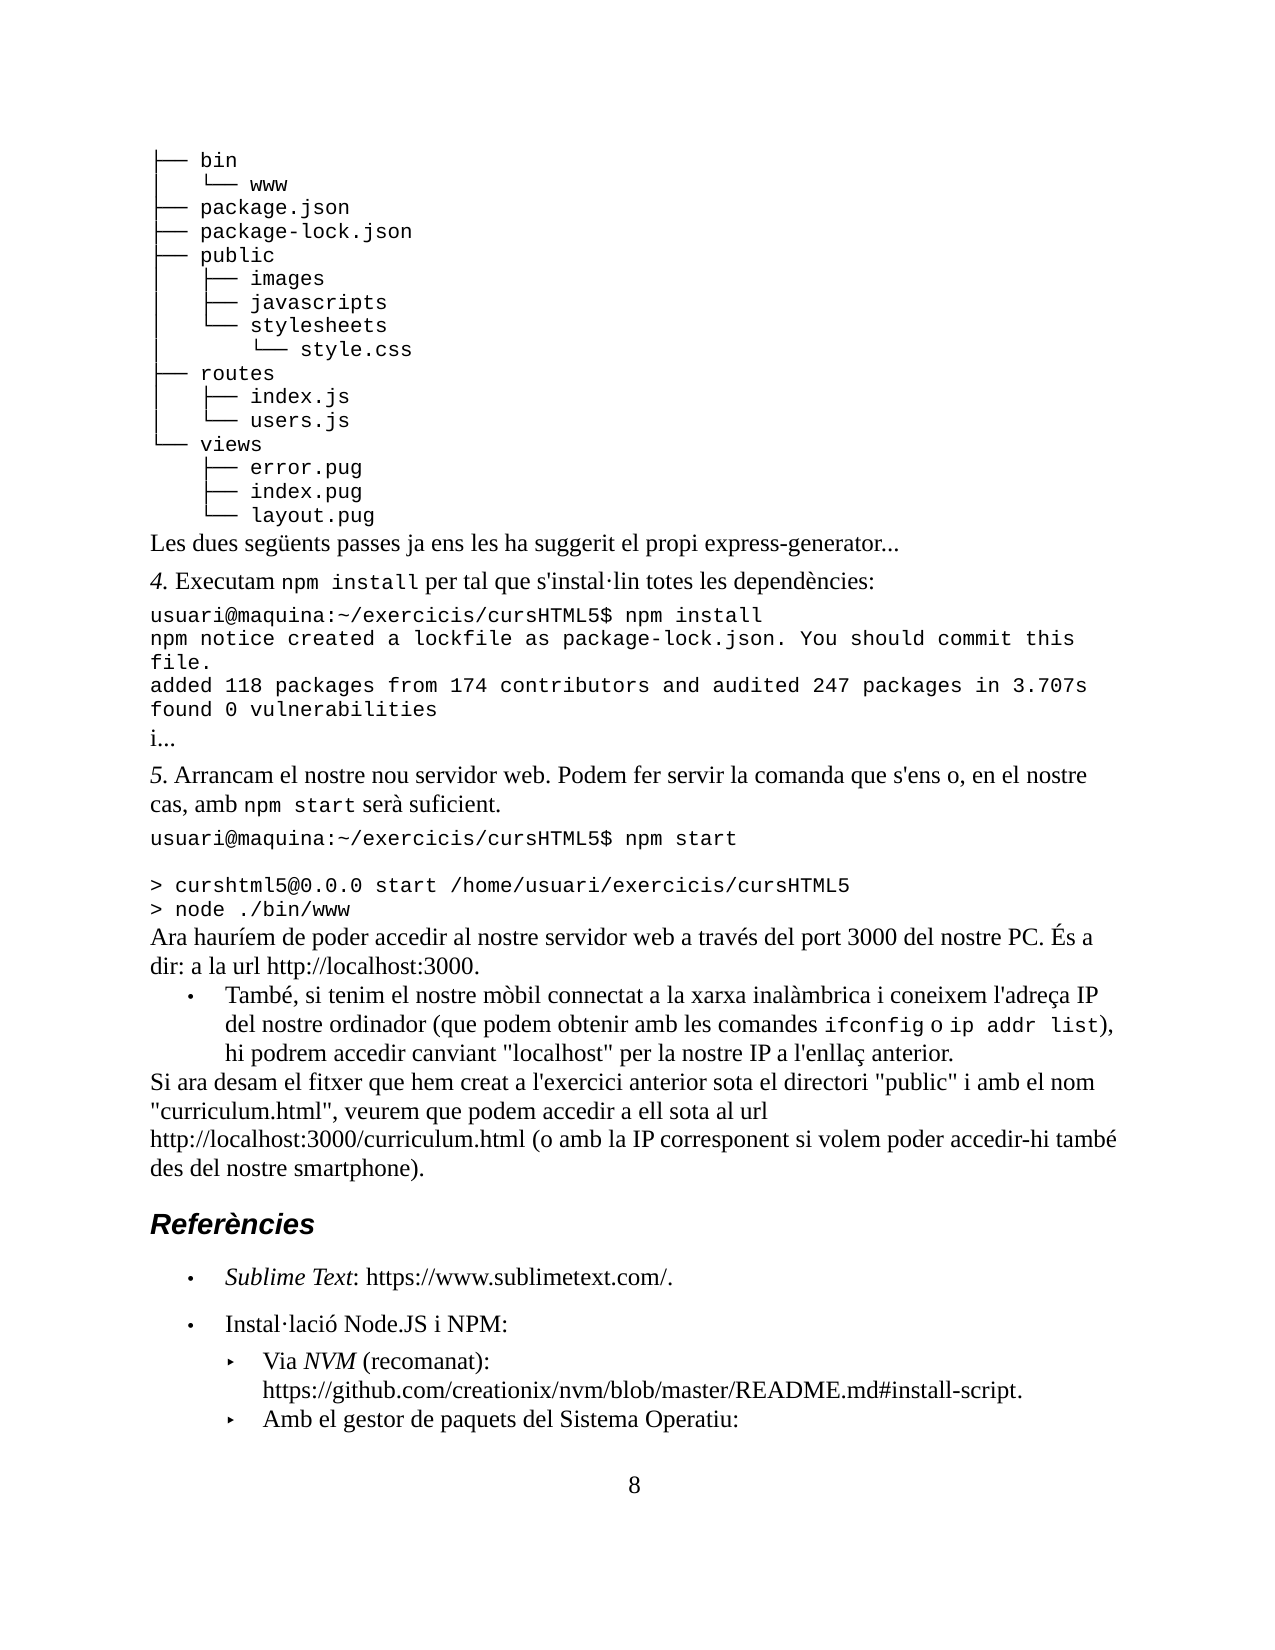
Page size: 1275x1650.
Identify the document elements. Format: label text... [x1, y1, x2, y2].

text > curshtml5@0.0.0 start /home/usuari/exercicis/cursHTML5 [150, 875, 1125, 899]
list També, si tenim el nostre mòbil connectat a la xarxa inalàmbrica i coneixem l'adreça IP del nostre ordinador (que podem obtenir amb les comandes ifconfig o ip addr list), hi podrem accedir canviant "localhost" per la nostre IP a l'enllaç anterior. [187, 980, 1125, 1067]
text npm notice created a lockfile as package-lock.json. You should commit this file. [150, 628, 1125, 676]
text 4. Executam npm install per tal que s'instal·lin totes les dependències: [150, 566, 1125, 596]
text ├── routes [157, 363, 1125, 386]
list Sublime Text: https://www.sublimetext.com/. [187, 1262, 1125, 1291]
text Ara hauríem de poder accedir al nostre servidor web a través del port 3000 del nostre PC. És a dir: a la url http://localhost:3000. [150, 922, 1125, 980]
text ├── index.pug [150, 481, 1125, 505]
text └── layout.pug [150, 505, 1125, 528]
text │ ├── javascripts [157, 292, 206, 316]
text │ ├── images [150, 268, 1125, 292]
text found 0 vulnerabilities [150, 699, 1125, 723]
text │ ├── javascripts [207, 292, 1125, 316]
text > node ./bin/www [150, 899, 1125, 922]
subtitle Referències [150, 1207, 1125, 1241]
text └── views [150, 434, 1125, 457]
text added 118 packages from 174 contributors and audited 247 packages in 3.707s [150, 676, 1125, 699]
list Amb el gestor de paquets del Sistema Operatiu: [225, 1404, 1125, 1433]
text ├── bin [150, 150, 1125, 174]
text ├── public [150, 244, 1125, 268]
text Si ara desam el fitxer que hem creat a l'exercici anterior sota el directori "public" i amb el nom "curriculum.html", veurem que podem accedir a ell sota al url http://localhost:3000/curriculum.html (o amb la IP corresponent si volem poder accedir-hi també des del nostre smartphone). [150, 1067, 1125, 1182]
text ├── package.json [150, 197, 1125, 221]
text usuari@maquina:~/exercicis/cursHTML5$ npm install [150, 604, 1125, 628]
list Via NVM (recomanat): https://github.com/creationix/nvm/blob/master/README.md#install-script. [225, 1346, 1125, 1404]
text │ ├── index.js [150, 386, 1125, 410]
list Instal·lació Node.JS i NPM: [187, 1309, 1125, 1337]
text │ └── www [157, 174, 1125, 197]
text i... [150, 723, 1125, 752]
text ├── error.pug [150, 457, 1125, 481]
text Les dues següents passes ja ens les ha suggerit el propi express-generator... [150, 528, 1125, 557]
text │ └── stylesheets [150, 316, 1125, 339]
text │ └── style.css [150, 339, 1125, 363]
text │ └── users.js [150, 410, 1125, 434]
text usuari@maquina:~/exercicis/cursHTML5$ npm start [150, 828, 1125, 851]
text ├── package-lock.json [157, 221, 1125, 244]
text 5. Arrancam el nostre nou servidor web. Podem fer servir la comanda que s'ens o, en el nostre cas, amb npm start serà suficient. [150, 761, 1125, 819]
